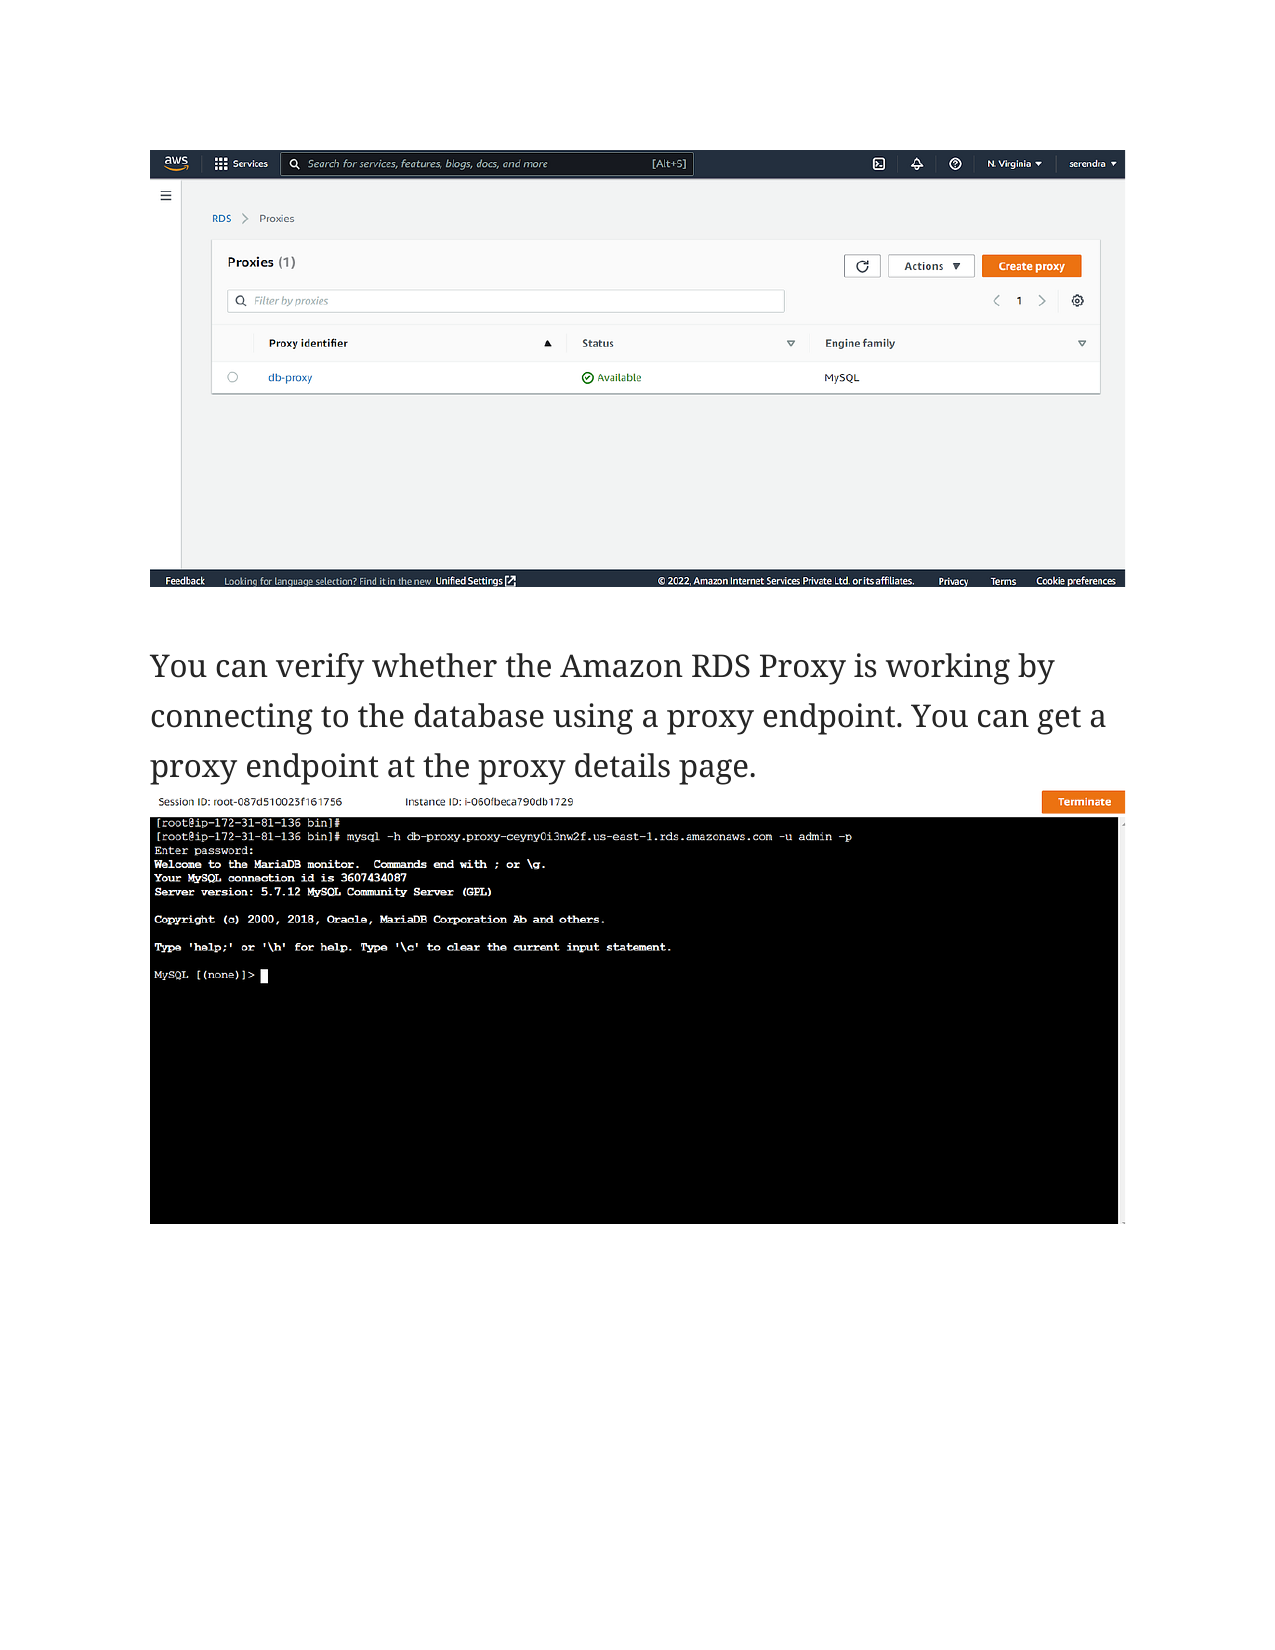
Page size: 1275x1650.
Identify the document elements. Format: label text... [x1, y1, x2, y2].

text You can verify whether the Amazon RDS Proxy is working by connecting to the database using a proxy endpoint. You can get a proxy endpoint at the proxy details page. [150, 636, 1125, 786]
